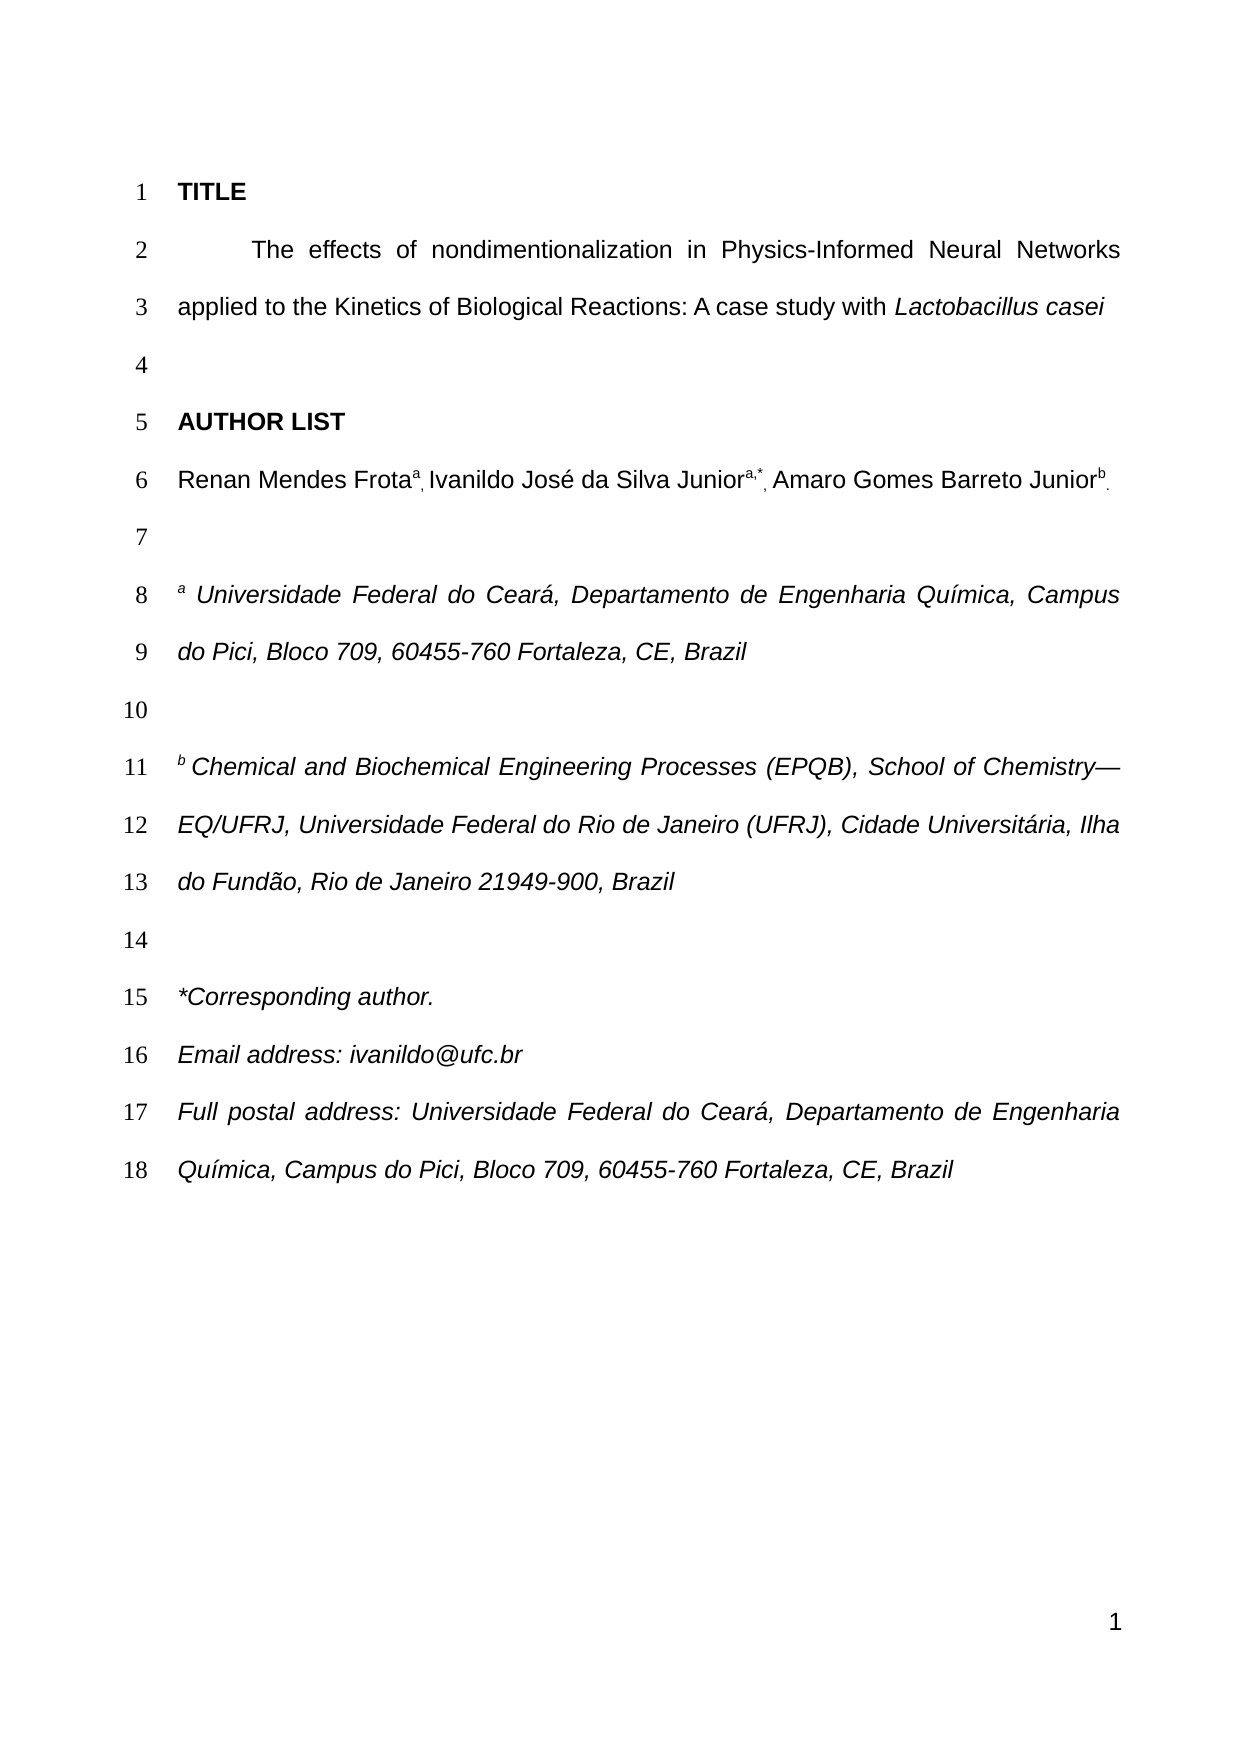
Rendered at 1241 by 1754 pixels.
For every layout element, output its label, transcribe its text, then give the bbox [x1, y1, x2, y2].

text Renan Mendes Frotaa, Ivanildo José da Silva Juniora,*, Amaro Gomes Barreto Juniorb. [177, 465, 1122, 493]
text The effects of nondimentionalization in Physics-Informed Neural Networks applied to the Kinetics of Biological Reactions: A case study with Lactobacillus casei [177, 235, 1122, 321]
text TITLE [177, 177, 1122, 206]
text Full postal address: Universidade Federal do Ceará, Departamento de Engenharia Química, Campus do Pici, Bloco 709, 60455-760 Fortaleza, CE, Brazil [177, 1097, 1122, 1183]
text AUTHOR LIST [177, 407, 1122, 436]
text b Chemical and Biochemical Engineering Processes (EPQB), School of Chemistry—EQ/UFRJ, Universidade Federal do Rio de Janeiro (UFRJ), Cidade Universitária, Ilha do Fundão, Rio de Janeiro 21949-900, Brazil [177, 752, 1122, 896]
text *Corresponding author. [177, 982, 1122, 1011]
text a Universidade Federal do Ceará, Departamento de Engenharia Química, Campus do Pici, Bloco 709, 60455-760 Fortaleza, CE, Brazil [177, 580, 1122, 666]
text Email address: ivanildo@ufc.br [177, 1040, 1122, 1068]
